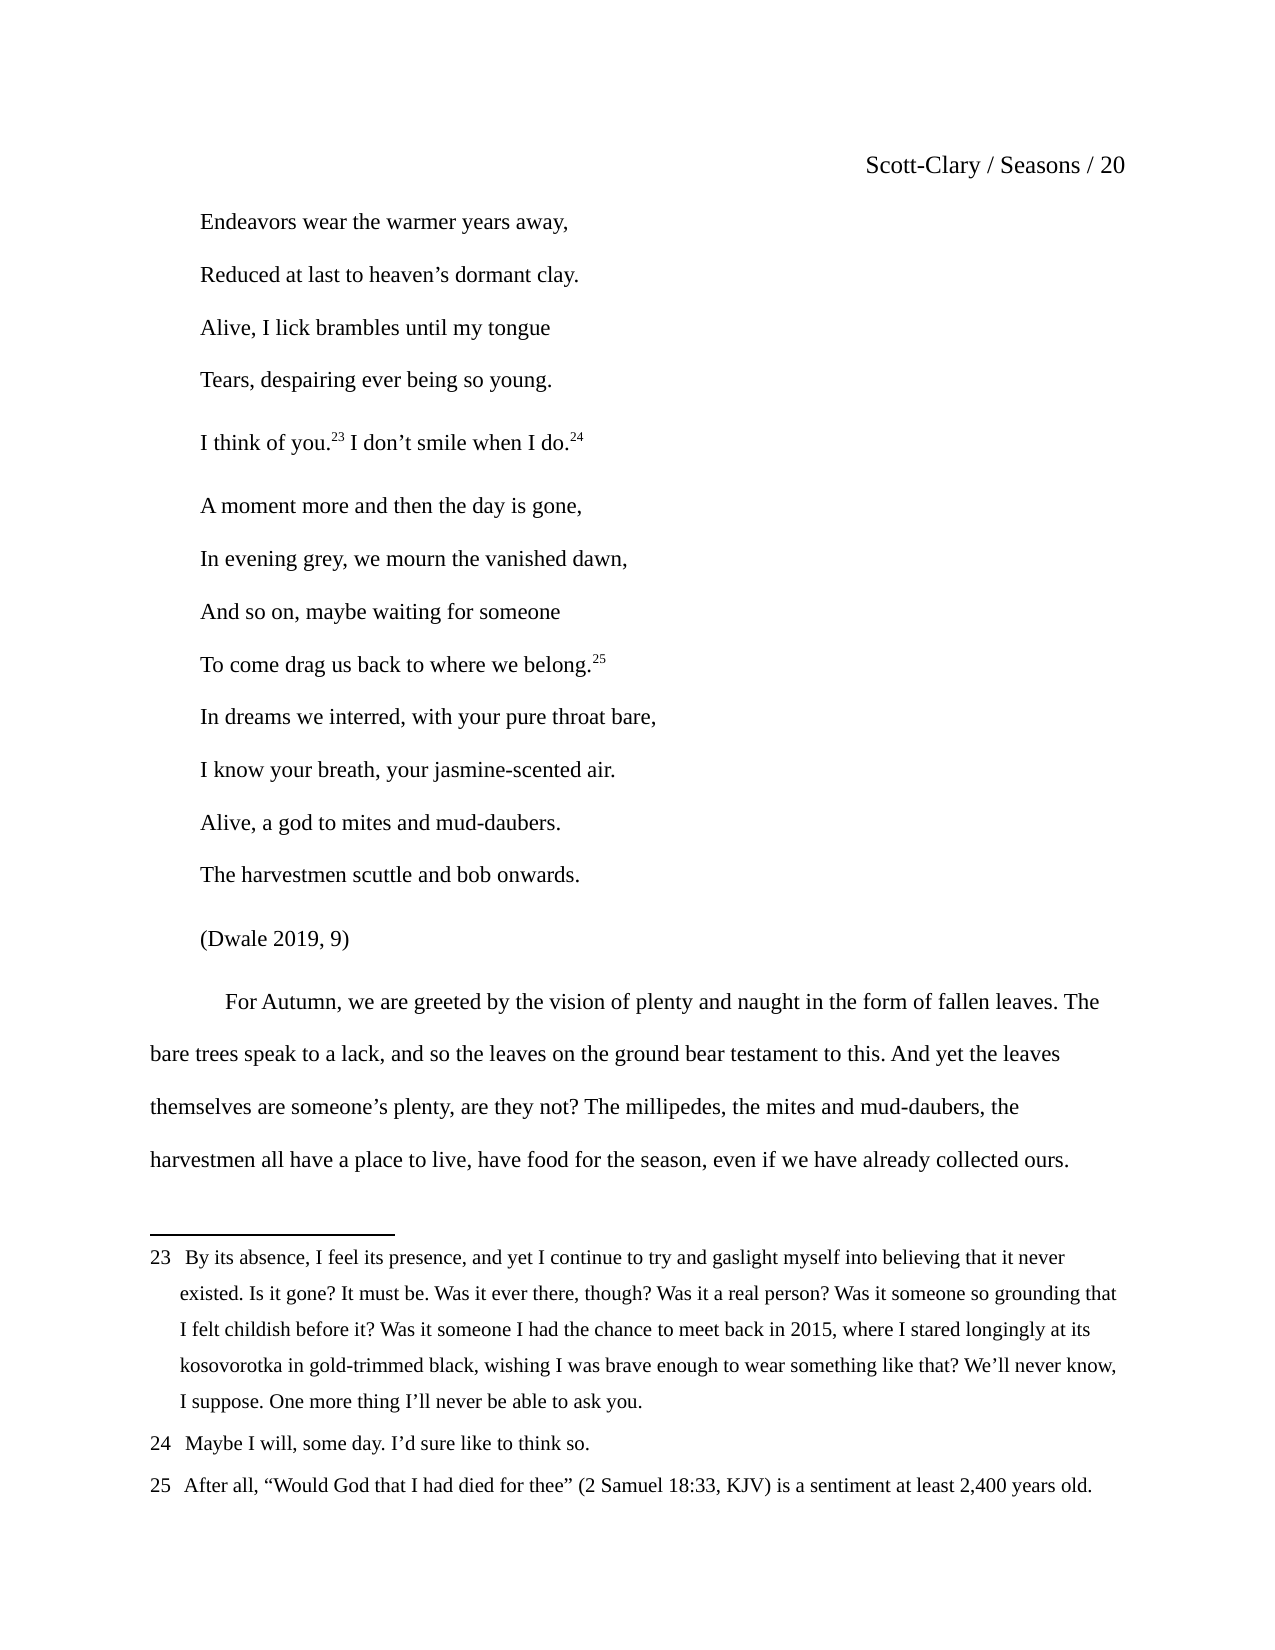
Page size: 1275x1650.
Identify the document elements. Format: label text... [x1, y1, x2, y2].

text By its absence, I feel its presence, and yet I continue to try and gaslight myself into believing that it never existed. Is it gone? It must be. Was it ever there, though? Was it a real person? Was it someone so grounding that I felt childish before it? Was it someone I had the chance to meet back in 2015, where I stared longingly at its kosovorotka in gold-trimmed black, wishing I was brave enough to wear something like that? We’ll never know, I suppose. One more thing I’ll never be able to ask you. [147, 1242, 1128, 1416]
text Maybe I will, some day. I’d sure like to think so. [147, 1428, 1128, 1458]
text For Autumn, we are greeted by the vision of plenty and naught in the form of fallen leaves. The bare trees speak to a lack, and so the leaves on the ground bear testament to this. And yet the leaves themselves are someone’s plenty, are they not? The millipedes, the mites and mud-daubers, the harvestmen all have a place to live, have food for the season, even if we have already collected ours. [150, 988, 1125, 1172]
text A moment more and then the day is gone, In evening grey, we mourn the vanished dawn, And so on, maybe waiting for someone To come drag us back to where we belong. In dreams we interred, with your pure throat bare, I know your breath, your jasmine-scented air. Alive, a god to mites and mud-daubers. The harvestmen scuttle and bob onwards. [200, 493, 1075, 888]
text Endeavors wear the warmer years away, Reduced at last to heaven’s dormant clay. Alive, I lick brambles until my tongue Tears, despairing ever being so young. [200, 208, 1075, 393]
text After all, “Would God that I had died for thee” (2 Samuel 18:33, KJV) is a sentiment at least 2,400 years old. [147, 1470, 1128, 1500]
text (Dwale 2019, 9) [200, 925, 1075, 951]
text I think of you. I don’t smile when I do. [200, 429, 1075, 456]
